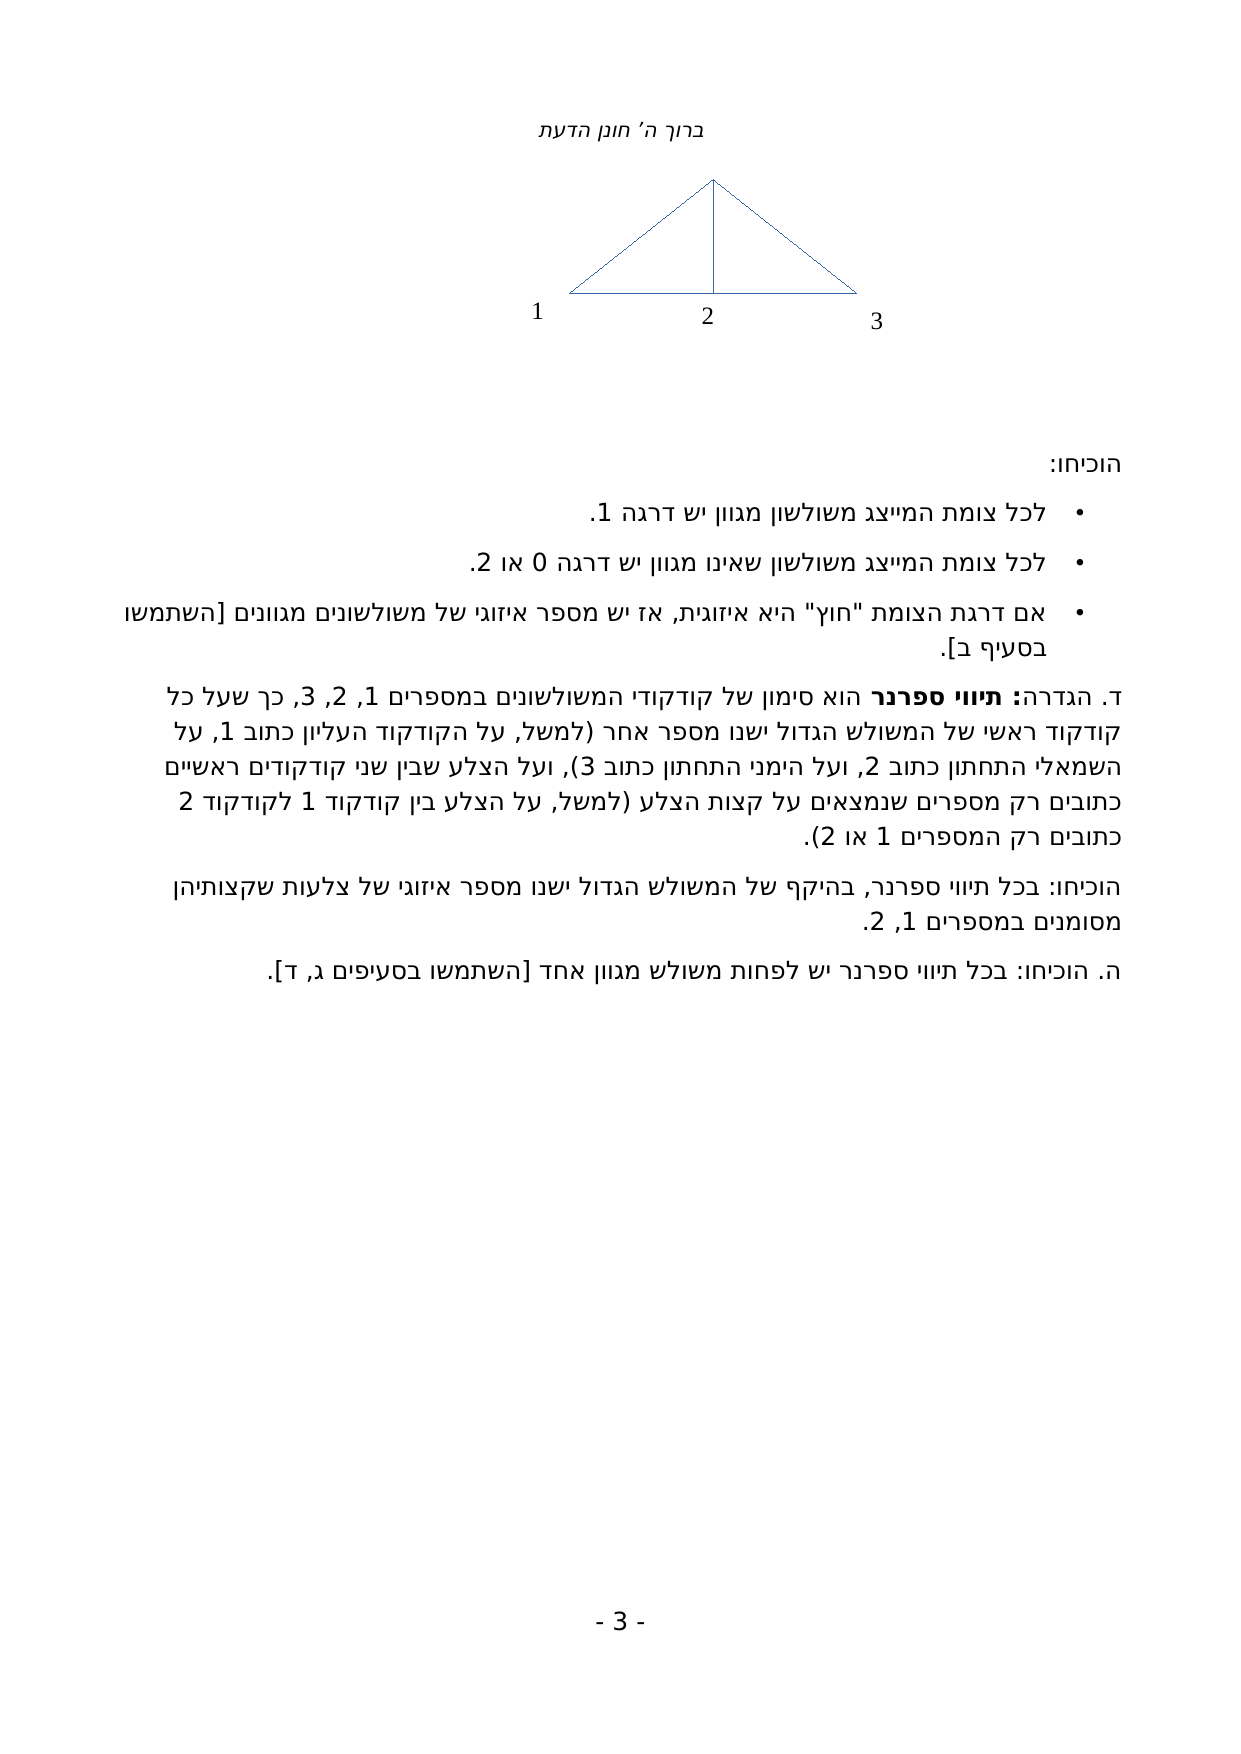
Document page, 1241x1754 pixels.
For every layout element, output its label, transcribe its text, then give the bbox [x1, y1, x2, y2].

text ה. הוכיחו: בכל תיווי ספרנר יש לפחות משולש מגוון אחד [השתמשו בסעיפים ג, ד]. [118, 956, 1122, 986]
list לכל צומת המייצג משולשון שאינו מגוון יש דרגה 0 או 2. [118, 548, 1084, 577]
text הוכיחו: בכל תיווי ספרנר, בהיקף של המשולש הגדול ישנו מספר איזוגי של צלעות שקצותיהן מסומנים במספרים 1, 2. [118, 872, 1122, 936]
list לכל צומת המייצג משולשון מגוון יש דרגה 1. [118, 498, 1084, 528]
text הוכיחו: [118, 449, 1122, 478]
list אם דרגת הצומת "חוץ" היא איזוגית, אז יש מספר איזוגי של משולשונים מגוונים [השתמשו בסעיף ב]. [118, 598, 1084, 662]
text ד. הגדרה: תיווי ספרנר הוא סימון של קודקודי המשולשונים במספרים 1, 2, 3, כך שעל כל קודקוד ראשי של המשולש הגדול ישנו מספר אחר (למשל, על הקודקוד העליון כתוב 1, על השמאלי התחתון כתוב 2, ועל הימני התחתון כתוב 3), ועל הצלע שבין שני קודקודים ראשיים כתובים רק מספרים שנמצאים על קצות הצלע (למשל, על הצלע בין קודקוד 1 לקודקוד 2 כתובים רק המספרים 1 או 2). [118, 682, 1122, 851]
